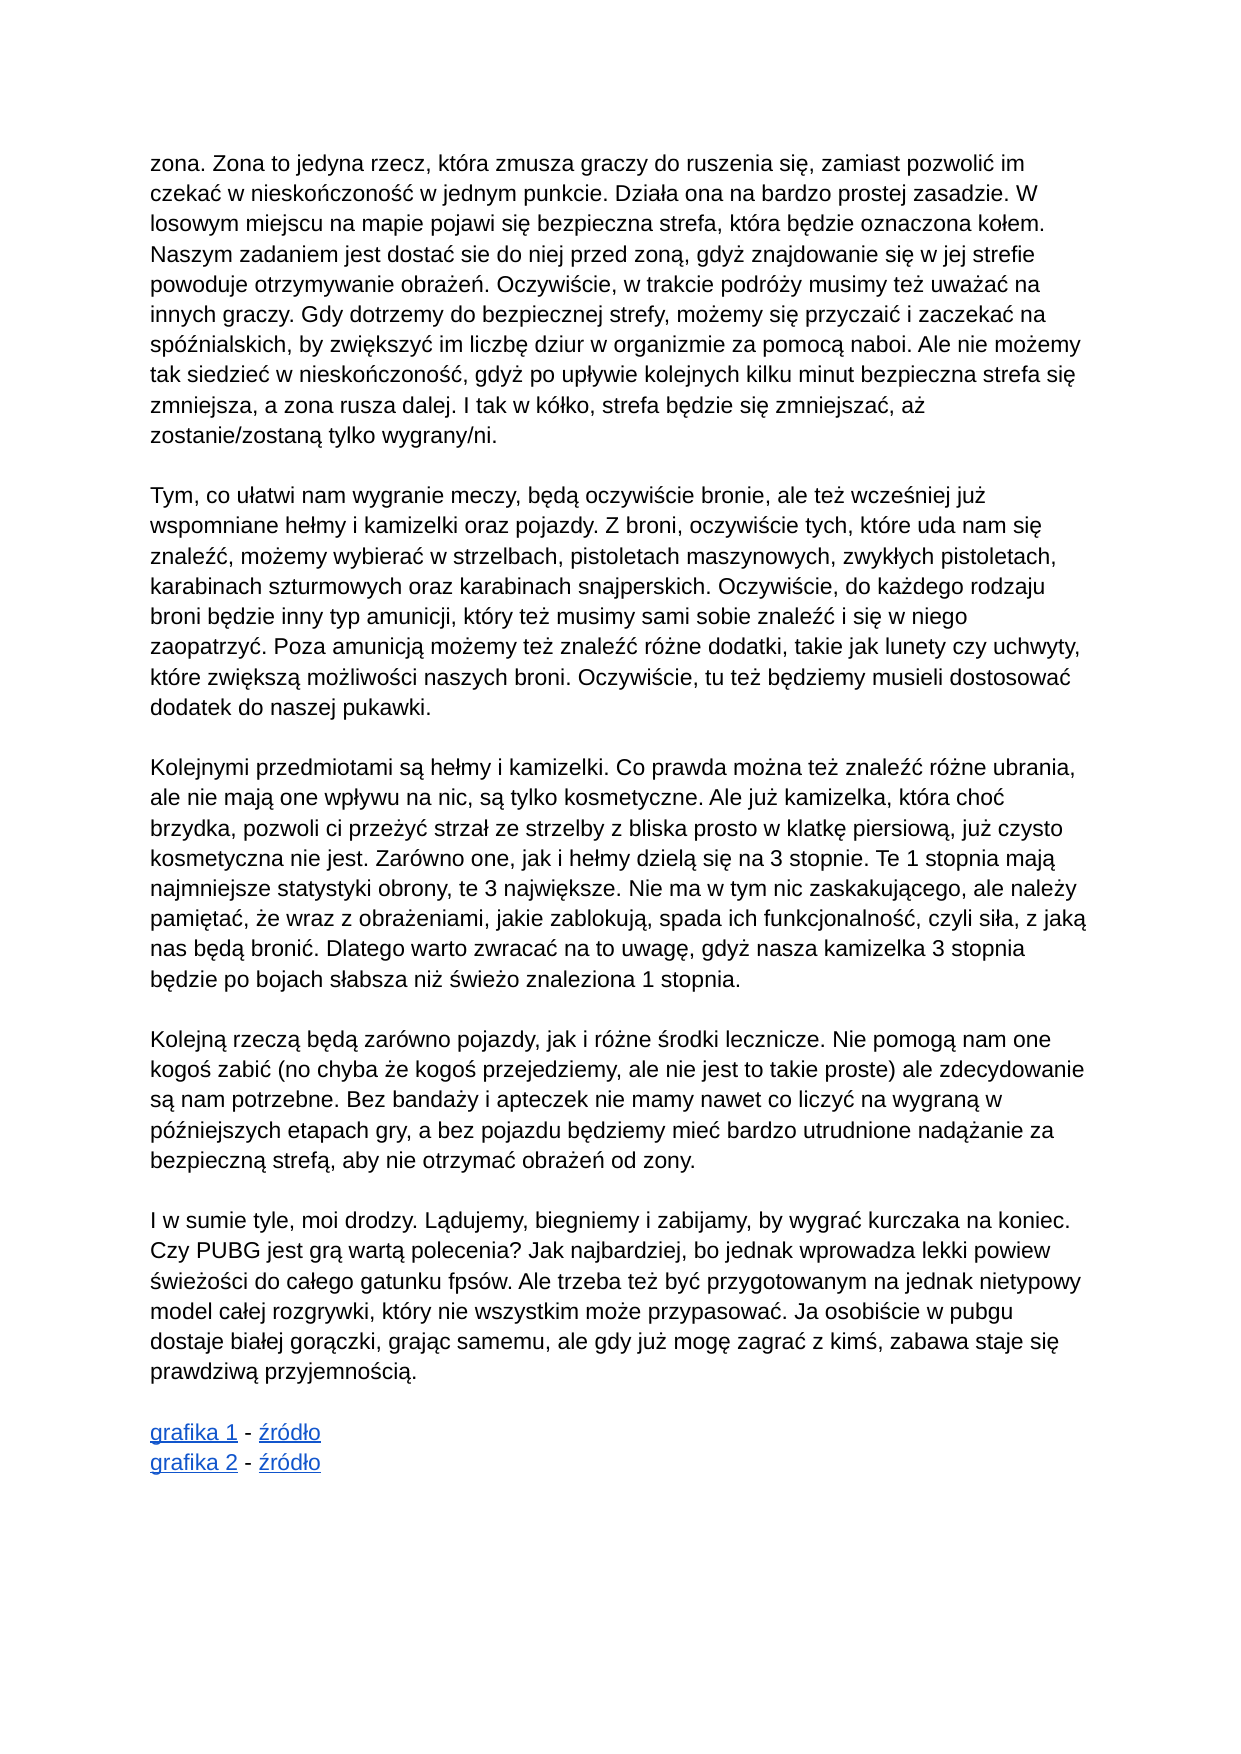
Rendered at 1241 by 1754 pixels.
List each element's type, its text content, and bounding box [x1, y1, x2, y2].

text Kolejnymi przedmiotami są hełmy i kamizelki. Co prawda można też znaleźć różne ubrania, ale nie mają one wpływu na nic, są tylko kosmetyczne. Ale już kamizelka, która choć brzydka, pozwoli ci przeżyć strzał ze strzelby z bliska prosto w klatkę piersiową, już czysto kosmetyczna nie jest. Zarówno one, jak i hełmy dzielą się na 3 stopnie. Te 1 stopnia mają najmniejsze statystyki obrony, te 3 największe. Nie ma w tym nic zaskakującego, ale należy pamiętać, że wraz z obrażeniami, jakie zablokują, spada ich funkcjonalność, czyli siła, z jaką nas będą bronić. Dlatego warto zwracać na to uwagę, gdyż nasza kamizelka 3 stopnia będzie po bojach słabsza niż świeżo znaleziona 1 stopnia. [150, 754, 1090, 992]
text zona. Zona to jedyna rzecz, która zmusza graczy do ruszenia się, zamiast pozwolić im czekać w nieskończoność w jednym punkcie. Działa ona na bardzo prostej zasadzie. W losowym miejscu na mapie pojawi się bezpieczna strefa, która będzie oznaczona kołem. Naszym zadaniem jest dostać sie do niej przed zoną, gdyż znajdowanie się w jej strefie powoduje otrzymywanie obrażeń. Oczywiście, w trakcie podróży musimy też uważać na innych graczy. Gdy dotrzemy do bezpiecznej strefy, możemy się przyczaić i zaczekać na spóźnialskich, by zwiększyć im liczbę dziur w organizmie za pomocą naboi. Ale nie możemy tak siedzieć w nieskończoność, gdyż po upływie kolejnych kilku minut bezpieczna strefa się zmniejsza, a zona rusza dalej. I tak w kółko, strefa będzie się zmniejszać, aż zostanie/zostaną tylko wygrany/ni. [150, 150, 1090, 448]
text Kolejną rzeczą będą zarówno pojazdy, jak i różne środki lecznicze. Nie pomogą nam one kogoś zabić (no chyba że kogoś przejedziemy, ale nie jest to takie proste) ale zdecydowanie są nam potrzebne. Bez bandaży i apteczek nie mamy nawet co liczyć na wygraną w późniejszych etapach gry, a bez pojazdu będziemy mieć bardzo utrudnione nadążanie za bezpieczną strefą, aby nie otrzymać obrażeń od zony. [150, 1026, 1090, 1173]
text grafika 1 - źródło [150, 1419, 1090, 1445]
text Tym, co ułatwi nam wygranie meczy, będą oczywiście bronie, ale też wcześniej już wspomniane hełmy i kamizelki oraz pojazdy. Z broni, oczywiście tych, które uda nam się znaleźć, możemy wybierać w strzelbach, pistoletach maszynowych, zwykłych pistoletach, karabinach szturmowych oraz karabinach snajperskich. Oczywiście, do każdego rodzaju broni będzie inny typ amunicji, który też musimy sami sobie znaleźć i się w niego zaopatrzyć. Poza amunicją możemy też znaleźć różne dodatki, takie jak lunety czy uchwyty, które zwiększą możliwości naszych broni. Oczywiście, tu też będziemy musieli dostosować dodatek do naszej pukawki. [150, 482, 1090, 720]
text grafika 2 - źródło [150, 1449, 1090, 1475]
text I w sumie tyle, moi drodzy. Lądujemy, biegniemy i zabijamy, by wygrać kurczaka na koniec. Czy PUBG jest grą wartą polecenia? Jak najbardziej, bo jednak wprowadza lekki powiew świeżości do całego gatunku fpsów. Ale trzeba też być przygotowanym na jednak nietypowy model całej rozgrywki, który nie wszystkim może przypasować. Ja osobiście w pubgu dostaje białej gorączki, grając samemu, ale gdy już mogę zagrać z kimś, zabawa staje się prawdziwą przyjemnością. [150, 1207, 1090, 1385]
